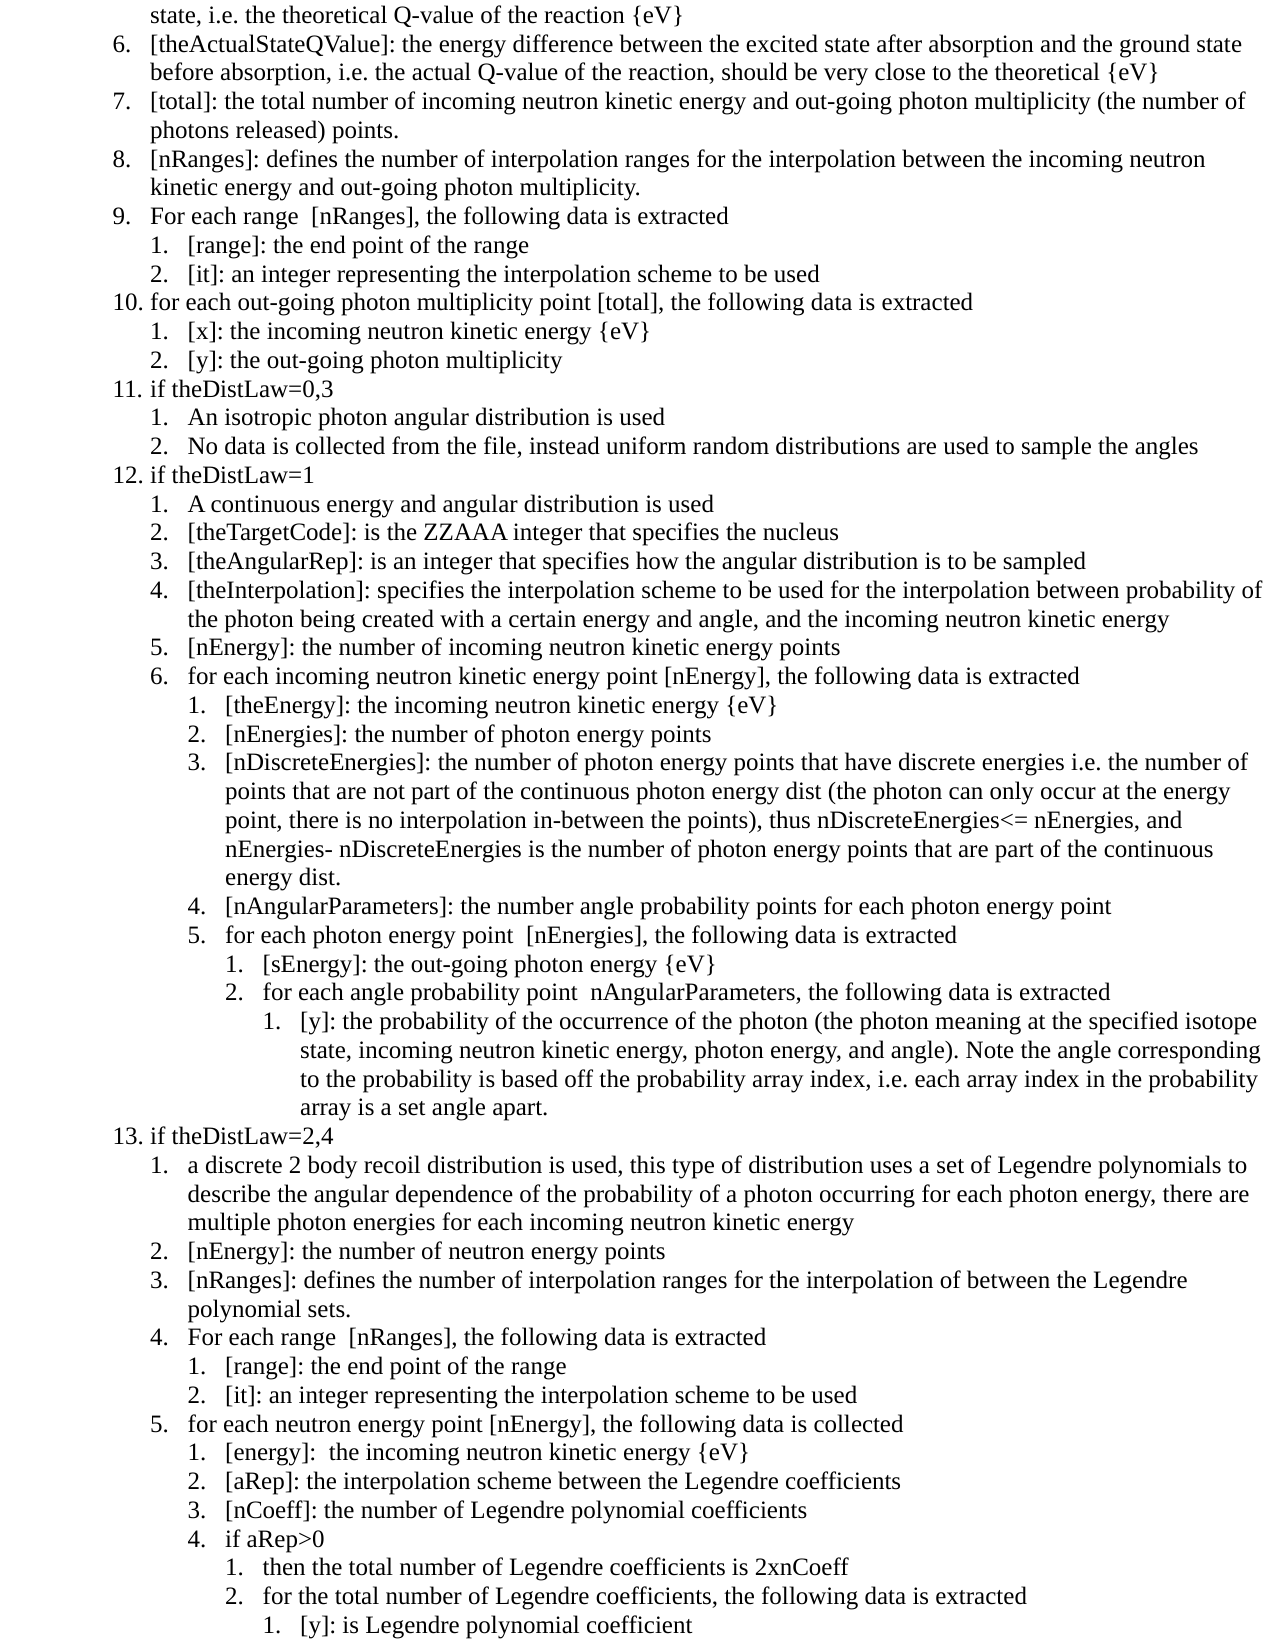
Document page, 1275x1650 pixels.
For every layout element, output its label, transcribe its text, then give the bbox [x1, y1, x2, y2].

list [it]: an integer representing the interpolation scheme to be used [150, 259, 1275, 287]
list No data is collected from the file, instead uniform random distributions are used to sample the angles [150, 431, 1275, 460]
list [x]: the incoming neutron kinetic energy {eV} [150, 316, 1275, 345]
list [nDiscreteEnergies]: the number of photon energy points that have discrete energies i.e. the number of points that are not part of the continuous photon energy dist (the photon can only occur at the energy point, there is no interpolation in-between the points), thus nDiscreteEnergies<= nEnergies, and nEnergies- nDiscreteEnergies is the number of photon energy points that are part of the continuous energy dist. [187, 747, 1275, 891]
list [nEnergies]: the number of photon energy points [187, 719, 1275, 747]
list [it]: an integer representing the interpolation scheme to be used [187, 1380, 1275, 1409]
list [theEnergy]: the incoming neutron kinetic energy {eV} [187, 690, 1275, 719]
list if theDistLaw=1 [112, 460, 1275, 489]
list [sEnergy]: the out-going photon energy {eV} [225, 949, 1275, 977]
list A continuous energy and angular distribution is used [150, 489, 1275, 517]
list [theAngularRep]: is an integer that specifies how the angular distribution is to be sampled [150, 546, 1275, 575]
list if aRep>0 [187, 1524, 1275, 1552]
list [nEnergy]: the number of incoming neutron kinetic energy points [150, 632, 1275, 661]
list for each neutron energy point [nEnergy], the following data is collected [150, 1409, 1275, 1437]
list [theInterpolation]: specifies the interpolation scheme to be used for the interpolation between probability of the photon being created with a certain energy and angle, and the incoming neutron kinetic energy [150, 575, 1275, 632]
list [range]: the end point of the range [187, 1351, 1275, 1380]
list if theDistLaw=2,4 [112, 1121, 1275, 1150]
list a discrete 2 body recoil distribution is used, this type of distribution uses a set of Legendre polynomials to describe the angular dependence of the probability of a photon occurring for each photon energy, there are multiple photon energies for each incoming neutron kinetic energy [150, 1150, 1275, 1236]
list [nAngularParameters]: the number angle probability points for each photon energy point [187, 891, 1275, 920]
list [y]: is Legendre polynomial coefficient [262, 1610, 1275, 1639]
list [energy]: the incoming neutron kinetic energy {eV} [187, 1437, 1275, 1466]
list [y]: the out-going photon multiplicity [150, 345, 1275, 374]
list for each out-going photon multiplicity point [total], the following data is extracted [112, 287, 1275, 316]
list [nRanges]: defines the number of interpolation ranges for the interpolation of between the Legendre polynomial sets. [150, 1265, 1275, 1322]
list For each range [nRanges], the following data is extracted [112, 201, 1275, 230]
list [nRanges]: defines the number of interpolation ranges for the interpolation between the incoming neutron kinetic energy and out-going photon multiplicity. [112, 144, 1275, 201]
list state, i.e. the theoretical Q-value of the reaction {eV} [112, 0, 1275, 29]
list [total]: the total number of incoming neutron kinetic energy and out-going photon multiplicity (the number of photons released) points. [112, 86, 1275, 144]
list [range]: the end point of the range [150, 230, 1275, 259]
list for the total number of Legendre coefficients, the following data is extracted [225, 1581, 1275, 1610]
list for each photon energy point [nEnergies], the following data is extracted [187, 920, 1275, 949]
list [theActualStateQValue]: the energy difference between the excited state after absorption and the ground state before absorption, i.e. the actual Q-value of the reaction, should be very close to the theoretical {eV} [112, 29, 1275, 86]
list [nCoeff]: the number of Legendre polynomial coefficients [187, 1495, 1275, 1524]
list An isotropic photon angular distribution is used [150, 402, 1275, 431]
list [theTargetCode]: is the ZZAAA integer that specifies the nucleus [150, 517, 1275, 546]
list for each incoming neutron kinetic energy point [nEnergy], the following data is extracted [150, 661, 1275, 690]
list [nEnergy]: the number of neutron energy points [150, 1236, 1275, 1265]
list [aRep]: the interpolation scheme between the Legendre coefficients [187, 1466, 1275, 1495]
list for each angle probability point nAngularParameters, the following data is extracted [225, 977, 1275, 1006]
list For each range [nRanges], the following data is extracted [150, 1322, 1275, 1351]
list [y]: the probability of the occurrence of the photon (the photon meaning at the specified isotope state, incoming neutron kinetic energy, photon energy, and angle). Note the angle corresponding to the probability is based off the probability array index, i.e. each array index in the probability array is a set angle apart. [262, 1006, 1275, 1121]
list then the total number of Legendre coefficients is 2xnCoeff [225, 1552, 1275, 1581]
list if theDistLaw=0,3 [112, 374, 1275, 402]
